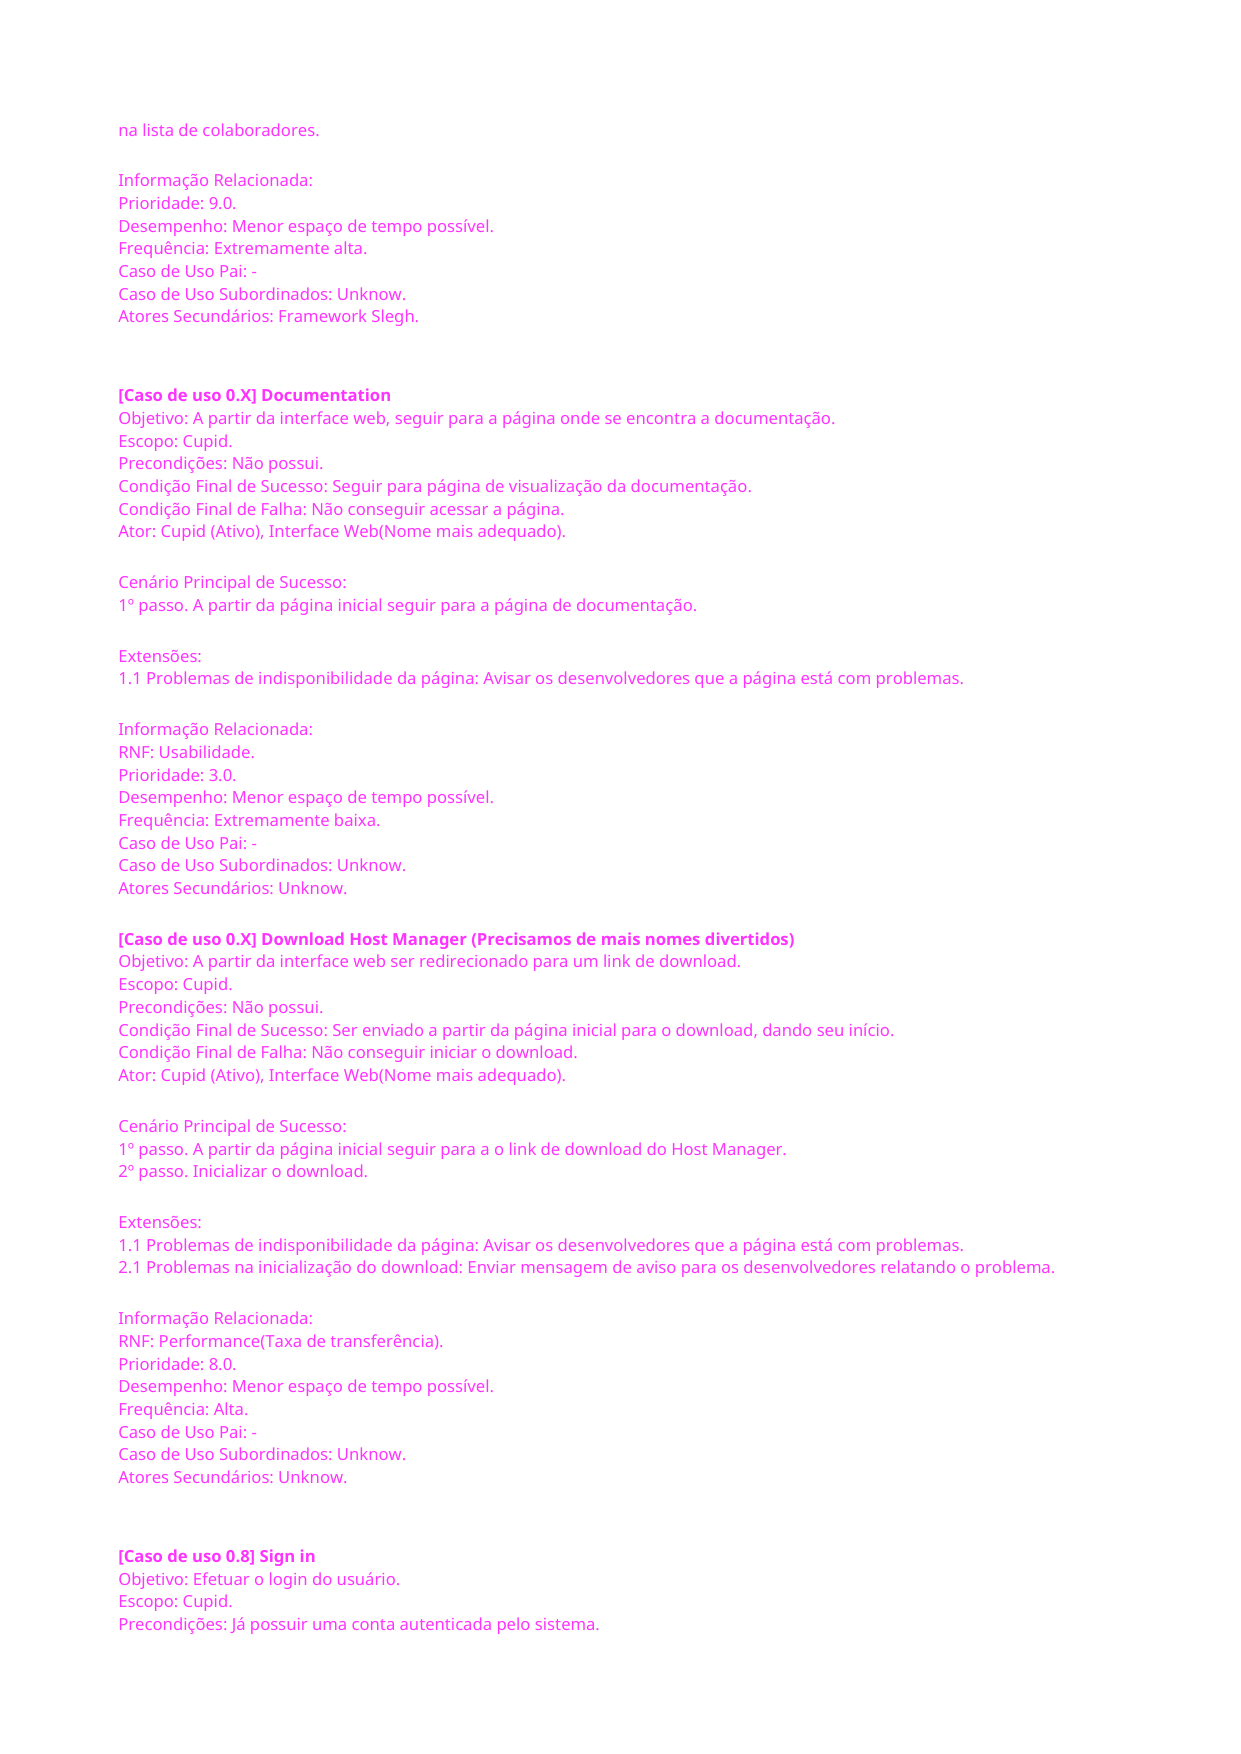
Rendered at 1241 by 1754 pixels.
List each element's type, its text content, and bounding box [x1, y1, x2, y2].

text Prioridade: 9.0. [118, 192, 1122, 214]
text Ator: Cupid (Ativo), Interface Web(Nome mais adequado). [118, 520, 1122, 543]
text 2º passo. Inicializar o download. [118, 1160, 1122, 1182]
text Ator: Cupid (Ativo), Interface Web(Nome mais adequado). [118, 1064, 1122, 1086]
text Precondições: Já possuir uma conta autenticada pelo sistema. [118, 1612, 1122, 1635]
text Atores Secundários: Unknow. [118, 877, 1122, 899]
text Objetivo: A partir da interface web, seguir para a página onde se encontra a documentação. [118, 407, 1122, 429]
text Cenário Principal de Sucesso: [118, 1114, 1122, 1137]
text Escopo: Cupid. [118, 429, 1122, 452]
text Cenário Principal de Sucesso: [118, 571, 1122, 593]
text 1º passo. A partir da página inicial seguir para a página de documentação. [118, 593, 1122, 616]
text Informação Relacionada: [118, 1307, 1122, 1329]
text Escopo: Cupid. [118, 1590, 1122, 1612]
text [Caso de uso 0.X] Documentation [118, 384, 1122, 407]
text Prioridade: 8.0. [118, 1352, 1122, 1375]
text [Caso de uso 0.8] Sign in [118, 1544, 1122, 1567]
text Caso de Uso Pai: - [118, 831, 1122, 854]
text Caso de Uso Pai: - [118, 1420, 1122, 1443]
text RNF: Performance(Taxa de transferência). [118, 1329, 1122, 1352]
text 2.1 Problemas na inicialização do download: Enviar mensagem de aviso para os desenvolvedores relatando o problema. [118, 1256, 1122, 1279]
text 1º passo. A partir da página inicial seguir para a o link de download do Host Manager. [118, 1137, 1122, 1160]
text Condição Final de Falha: Não conseguir acessar a página. [118, 497, 1122, 520]
text Desempenho: Menor espaço de tempo possível. [118, 1375, 1122, 1397]
text Condição Final de Sucesso: Ser enviado a partir da página inicial para o download, dando seu início. [118, 1018, 1122, 1041]
text na lista de colaboradores. [118, 118, 1122, 141]
text Frequência: Extremamente alta. [118, 237, 1122, 260]
text Condição Final de Sucesso: Seguir para página de visualização da documentação. [118, 475, 1122, 497]
text Desempenho: Menor espaço de tempo possível. [118, 214, 1122, 237]
text Atores Secundários: Unknow. [118, 1466, 1122, 1488]
text Desempenho: Menor espaço de tempo possível. [118, 786, 1122, 808]
text Caso de Uso Subordinados: Unknow. [118, 1443, 1122, 1466]
text Caso de Uso Subordinados: Unknow. [118, 854, 1122, 877]
text RNF: Usabilidade. [118, 740, 1122, 763]
text Extensões: [118, 1211, 1122, 1233]
text Prioridade: 3.0. [118, 763, 1122, 786]
text Precondições: Não possui. [118, 452, 1122, 475]
text Atores Secundários: Framework Slegh. [118, 305, 1122, 328]
text [Caso de uso 0.X] Download Host Manager (Precisamos de mais nomes divertidos) [118, 927, 1122, 950]
text Extensões: [118, 644, 1122, 667]
text Caso de Uso Subordinados: Unknow. [118, 282, 1122, 305]
text Objetivo: Efetuar o login do usuário. [118, 1567, 1122, 1590]
text Informação Relacionada: [118, 169, 1122, 192]
text Escopo: Cupid. [118, 973, 1122, 996]
text Frequência: Alta. [118, 1397, 1122, 1420]
text Precondições: Não possui. [118, 996, 1122, 1018]
text 1.1 Problemas de indisponibilidade da página: Avisar os desenvolvedores que a página está com problemas. [118, 667, 1122, 690]
text Objetivo: A partir da interface web ser redirecionado para um link de download. [118, 950, 1122, 973]
text Informação Relacionada: [118, 718, 1122, 740]
text Condição Final de Falha: Não conseguir iniciar o download. [118, 1041, 1122, 1064]
text Frequência: Extremamente baixa. [118, 808, 1122, 831]
text 1.1 Problemas de indisponibilidade da página: Avisar os desenvolvedores que a página está com problemas. [118, 1233, 1122, 1256]
text Caso de Uso Pai: - [118, 260, 1122, 282]
